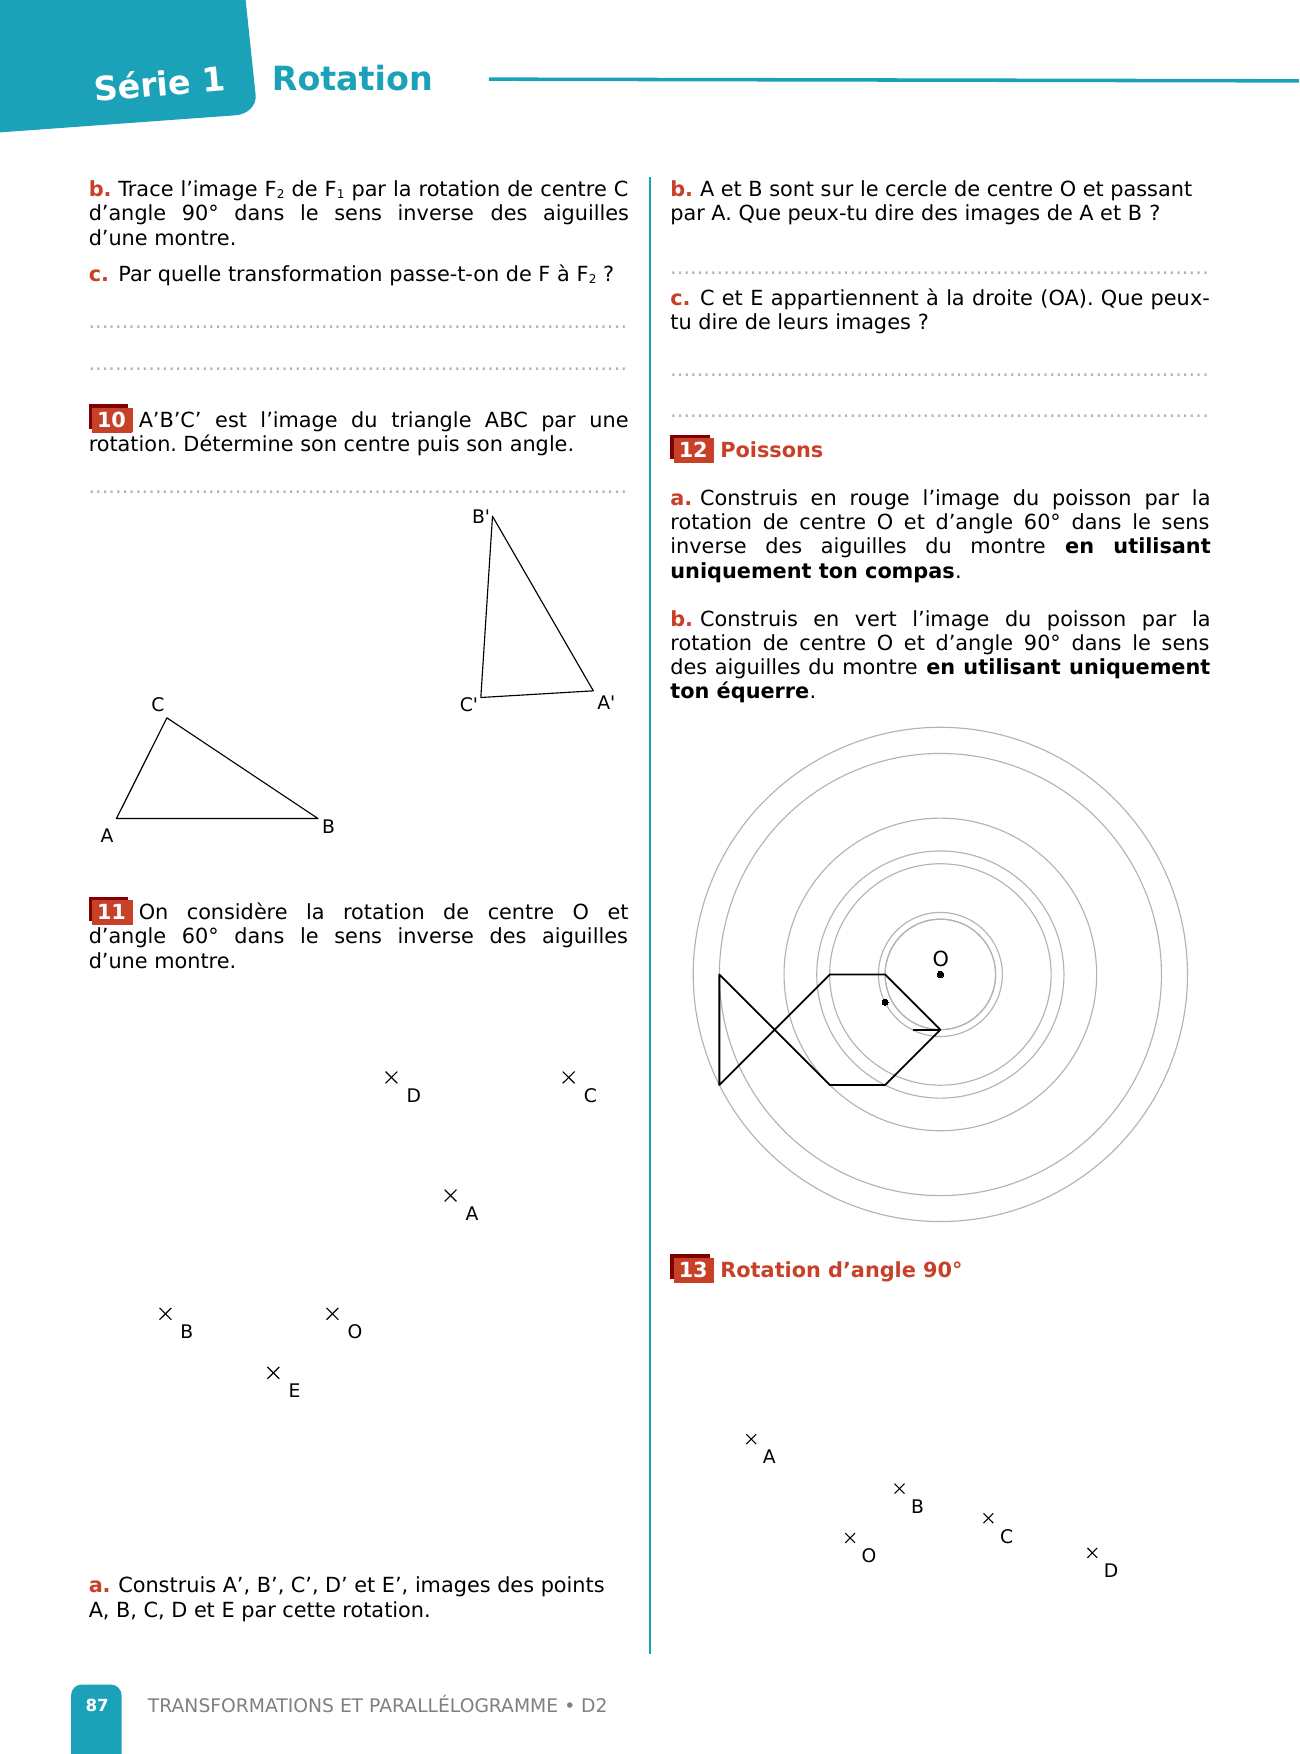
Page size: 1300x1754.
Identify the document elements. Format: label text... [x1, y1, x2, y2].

subtitle On considère la rotation de centre O et d’angle 60° dans le sens inverse des aiguilles d’une montre. [88, 897, 629, 973]
list Construis A’, B’, C’, D’ et E’, images des points A, B, C, D et E par cette rotation. [88, 1573, 629, 1622]
subtitle Construis en rouge l’image du poisson par la rotation de centre O et d’angle 60° dans le sens inverse des aiguilles du montre en utilisant uniquement ton compas. [670, 486, 1211, 583]
subtitle Construis en vert l’image du poisson par la rotation de centre O et d’angle 90° dans le sens des aiguilles du montre en utilisant uniquement ton équerre. [670, 607, 1211, 704]
list Rotation d’angle 90° [710, 1254, 1211, 1282]
list Trace l’image F2 de F1 par la rotation de centre C d’angle 90° dans le sens inverse des aiguilles d’une montre. [88, 177, 629, 250]
list C et E appartiennent à la droite (OA). Que peux-tu dire de leurs images ? [670, 286, 1211, 334]
list A et B sont sur le cercle de centre O et passant par A. Que peux-tu dire des images de A et B ? [670, 177, 1211, 226]
list Par quelle transformation passe-t-on de F à F2 ? [88, 262, 629, 286]
subtitle A’B’C’ est l’image du triangle ABC par une rotation. Détermine son centre puis son angle. [88, 404, 629, 457]
subtitle Poissons [670, 434, 1211, 462]
